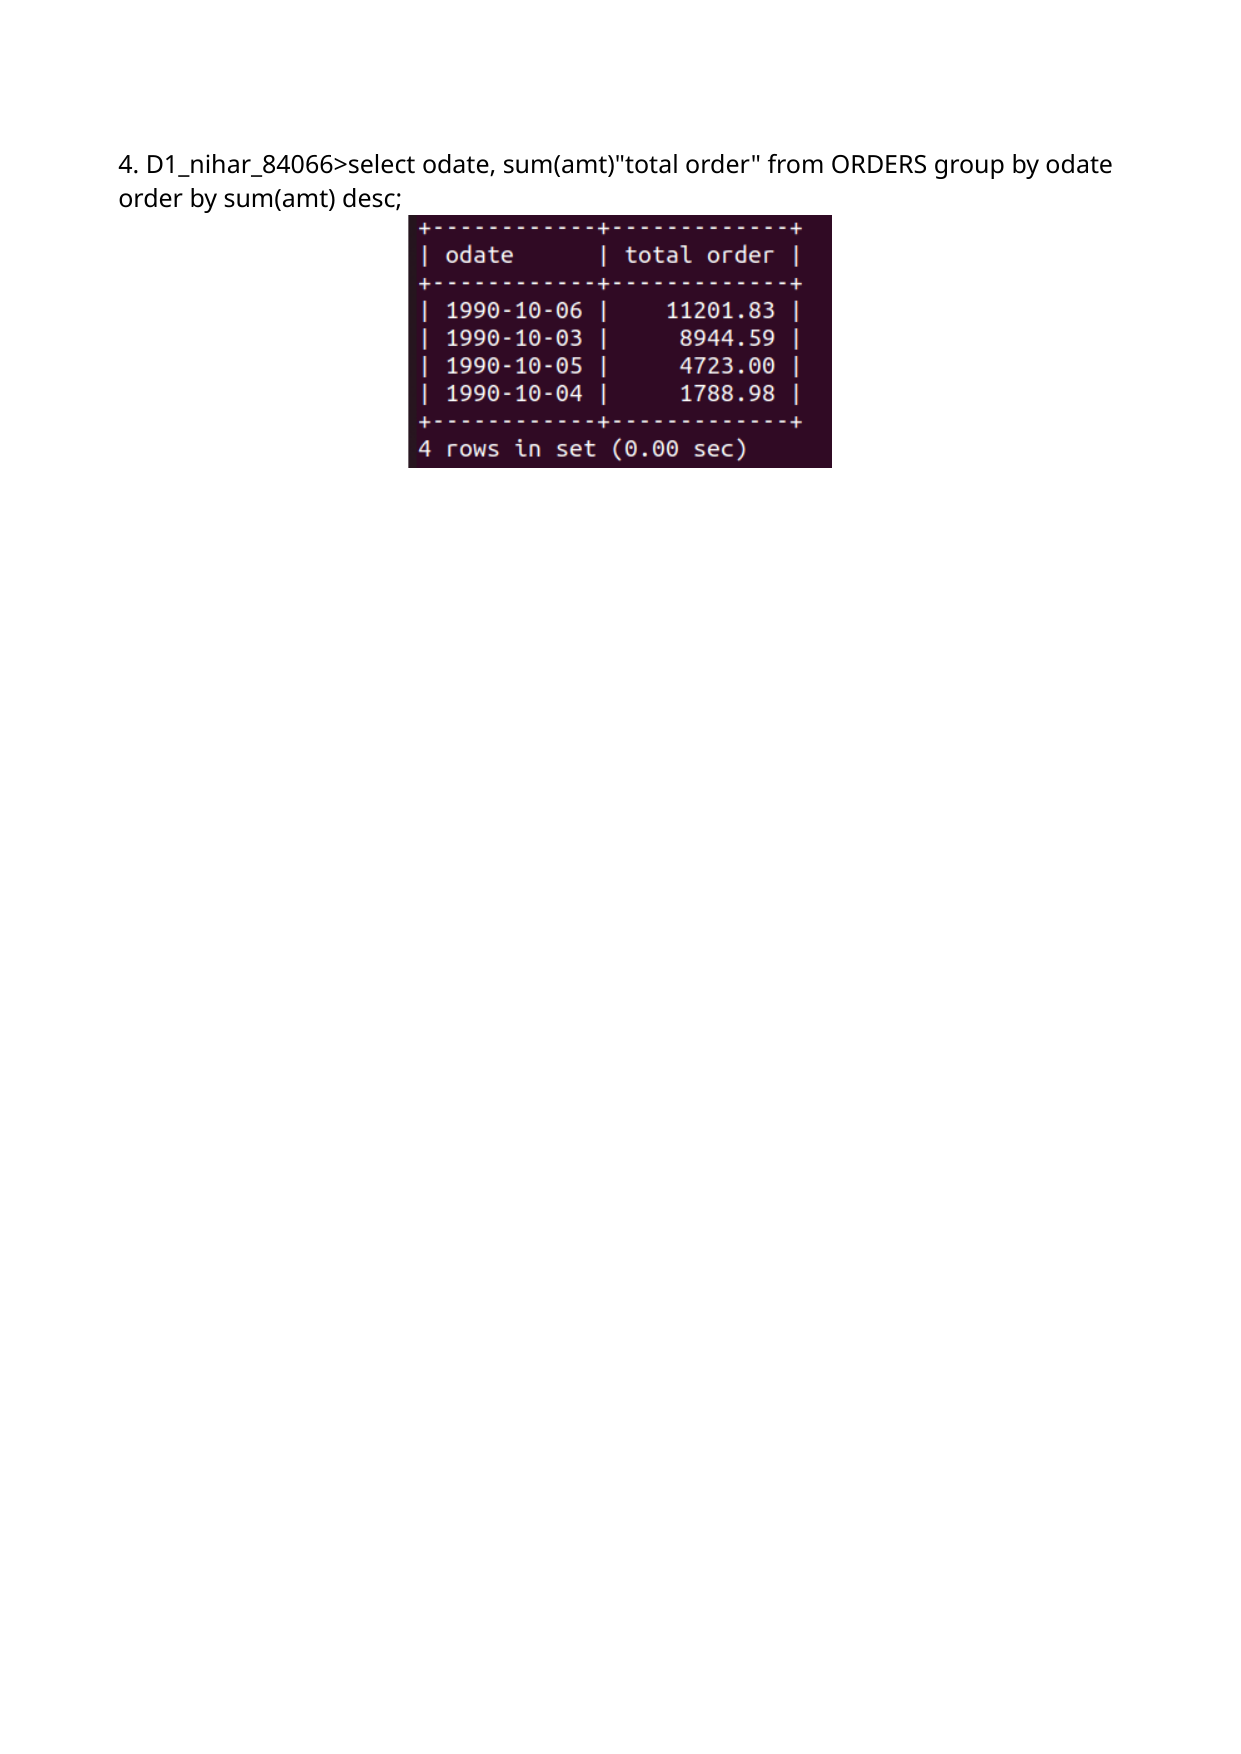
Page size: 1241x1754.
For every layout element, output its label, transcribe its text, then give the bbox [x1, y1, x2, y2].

text 4. D1_nihar_84066>select odate, sum(amt)"total order" from ORDERS group by odate order by sum(amt) desc; [118, 147, 1122, 215]
picture [408, 215, 832, 468]
